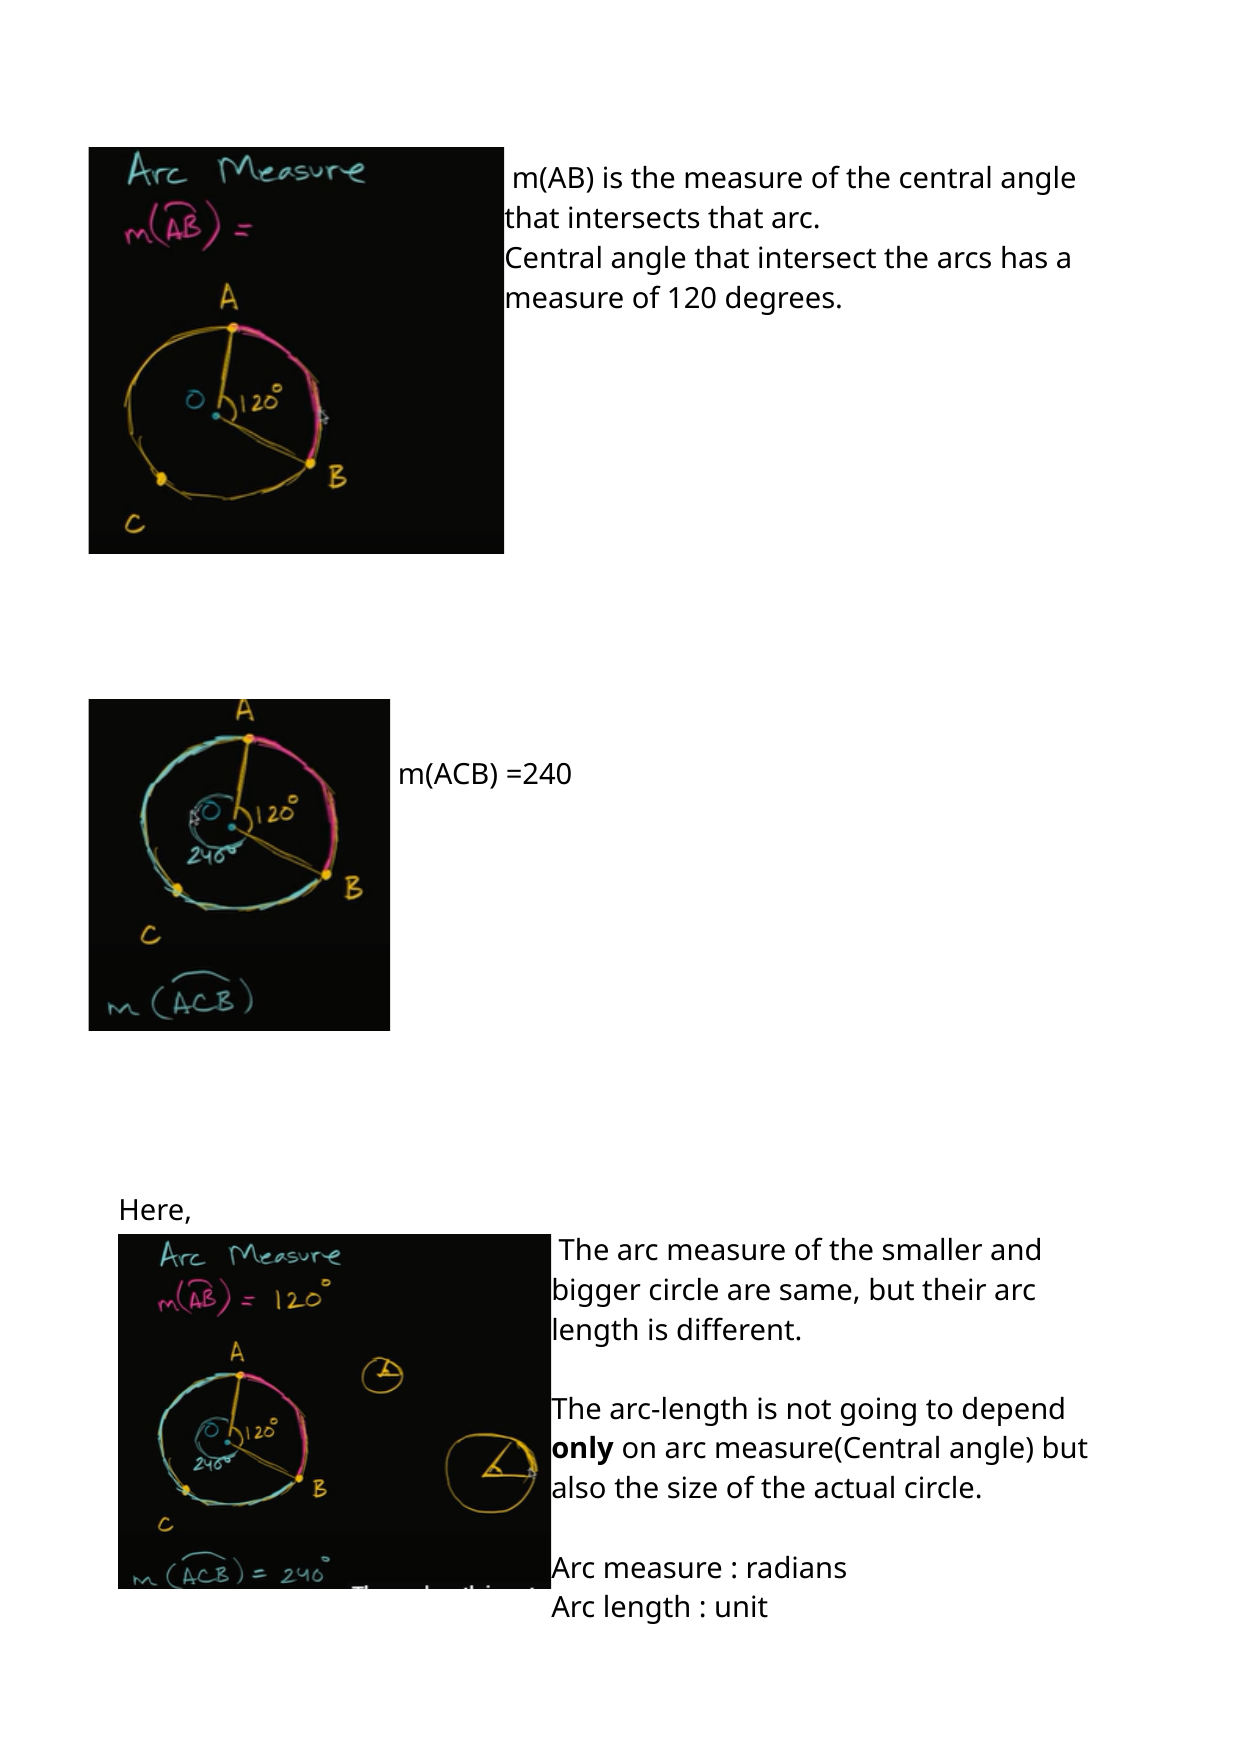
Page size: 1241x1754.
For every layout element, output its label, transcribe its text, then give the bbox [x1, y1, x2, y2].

text The arc measure of the smaller and bigger circle are same, but their arc length is different. [118, 1229, 1122, 1348]
text m(ACB) =240 [390, 753, 1122, 793]
text Central angle that intersect the arcs has a measure of 120 degrees. [505, 237, 1122, 317]
text Here, [118, 1190, 1122, 1229]
text Arc length : unit [118, 1587, 1122, 1626]
text m(AB) is the measure of the central angle that intersects that arc. [505, 158, 1122, 237]
picture [118, 1234, 552, 1589]
picture [88, 147, 505, 554]
text The arc-length is not going to depend only on arc measure(Central angle) but also the size of the actual circle. [552, 1388, 1122, 1507]
text Arc measure : radians [552, 1547, 1122, 1587]
picture [88, 699, 390, 1031]
